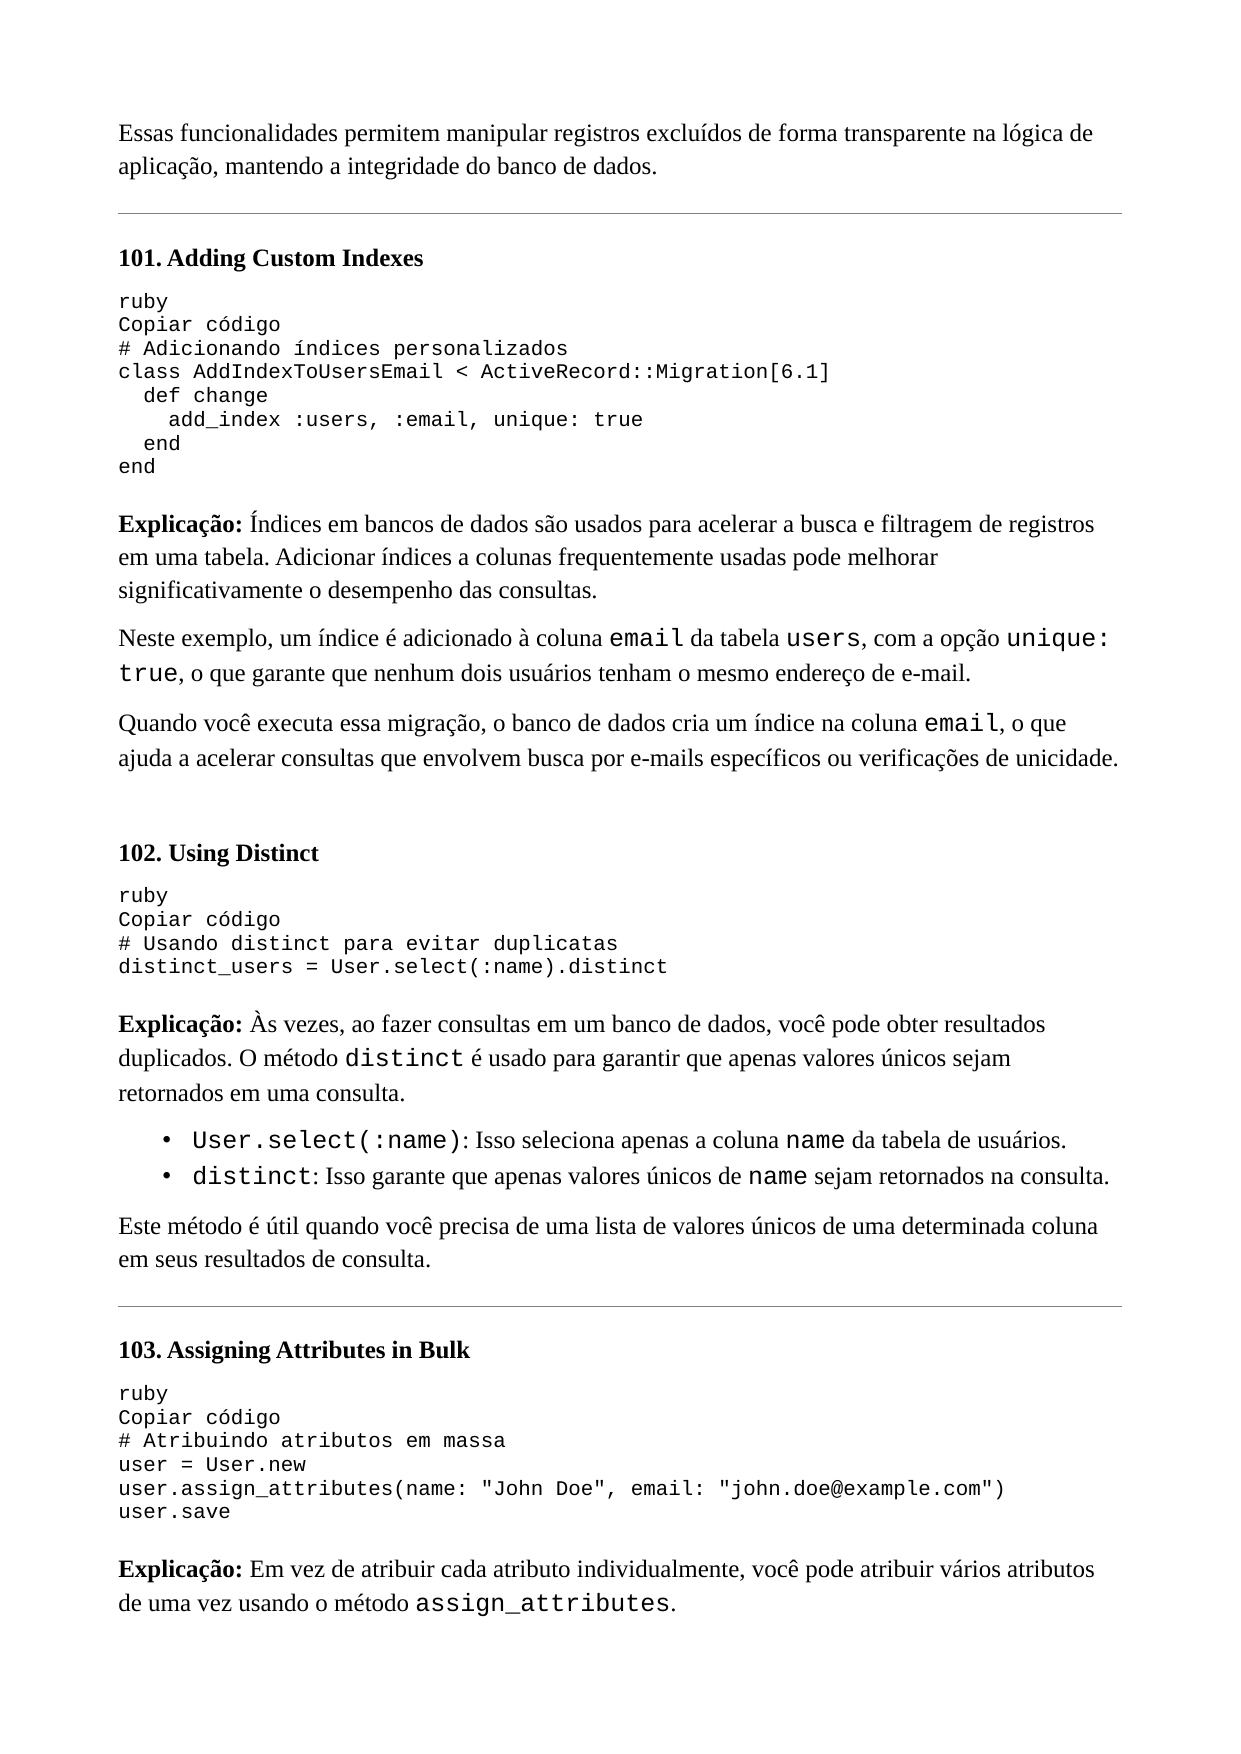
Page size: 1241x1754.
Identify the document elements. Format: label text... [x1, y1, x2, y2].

text Quando você executa essa migração, o banco de dados cria um índice na coluna email, o que ajuda a acelerar consultas que envolvem busca por e-mails específicos ou verificações de unicidade. [118, 708, 1122, 772]
text # Adicionando índices personalizados [118, 338, 1122, 362]
text class AddIndexToUsersEmail < ActiveRecord::Migration[6.1] [118, 362, 1122, 385]
text user.save [118, 1501, 1122, 1525]
text 101. Adding Custom Indexes [118, 243, 1122, 272]
text user.assign_attributes(name: "John Doe", email: "john.doe@example.com") [118, 1478, 1122, 1501]
text # Usando distinct para evitar duplicatas [118, 933, 1122, 956]
text ruby [118, 886, 1122, 909]
list distinct: Isso garante que apenas valores únicos de name sejam retornados na consulta. [162, 1161, 1122, 1192]
text end [118, 456, 1122, 480]
text add_index :users, :email, unique: true [118, 409, 1122, 432]
text Copiar código [118, 314, 1122, 338]
text ruby [118, 291, 1122, 314]
text 102. Using Distinct [118, 838, 1122, 867]
text Copiar código [118, 1407, 1122, 1431]
text Explicação: Às vezes, ao fazer consultas em um banco de dados, você pode obter resultados duplicados. O método distinct é usado para garantir que apenas valores únicos sejam retornados em uma consulta. [118, 1009, 1122, 1106]
list User.select(:name): Isso seleciona apenas a coluna name da tabela de usuários. [162, 1125, 1122, 1156]
text Explicação: Índices em bancos de dados são usados para acelerar a busca e filtragem de registros em uma tabela. Adicionar índices a colunas frequentemente usadas pode melhorar significativamente o desempenho das consultas. [118, 509, 1122, 604]
text user = User.new [118, 1454, 1122, 1478]
text Este método é útil quando você precisa de uma lista de valores únicos de uma determinada coluna em seus resultados de consulta. [118, 1211, 1122, 1272]
text end [118, 432, 1122, 456]
text Essas funcionalidades permitem manipular registros excluídos de forma transparente na lógica de aplicação, mantendo a integridade do banco de dados. [118, 118, 1122, 180]
text # Atribuindo atributos em massa [118, 1431, 1122, 1454]
text 103. Assigning Attributes in Bulk [118, 1336, 1122, 1364]
text Copiar código [118, 909, 1122, 933]
text distinct_users = User.select(:name).distinct [118, 956, 1122, 980]
text def change [118, 385, 1122, 409]
text ruby [118, 1383, 1122, 1407]
text Neste exemplo, um índice é adicionado à coluna email da tabela users, com a opção unique: true, o que garante que nenhum dois usuários tenham o mesmo endereço de e-mail. [118, 623, 1122, 689]
text Explicação: Em vez de atribuir cada atributo individualmente, você pode atribuir vários atributos de uma vez usando o método assign_attributes. [118, 1554, 1122, 1618]
